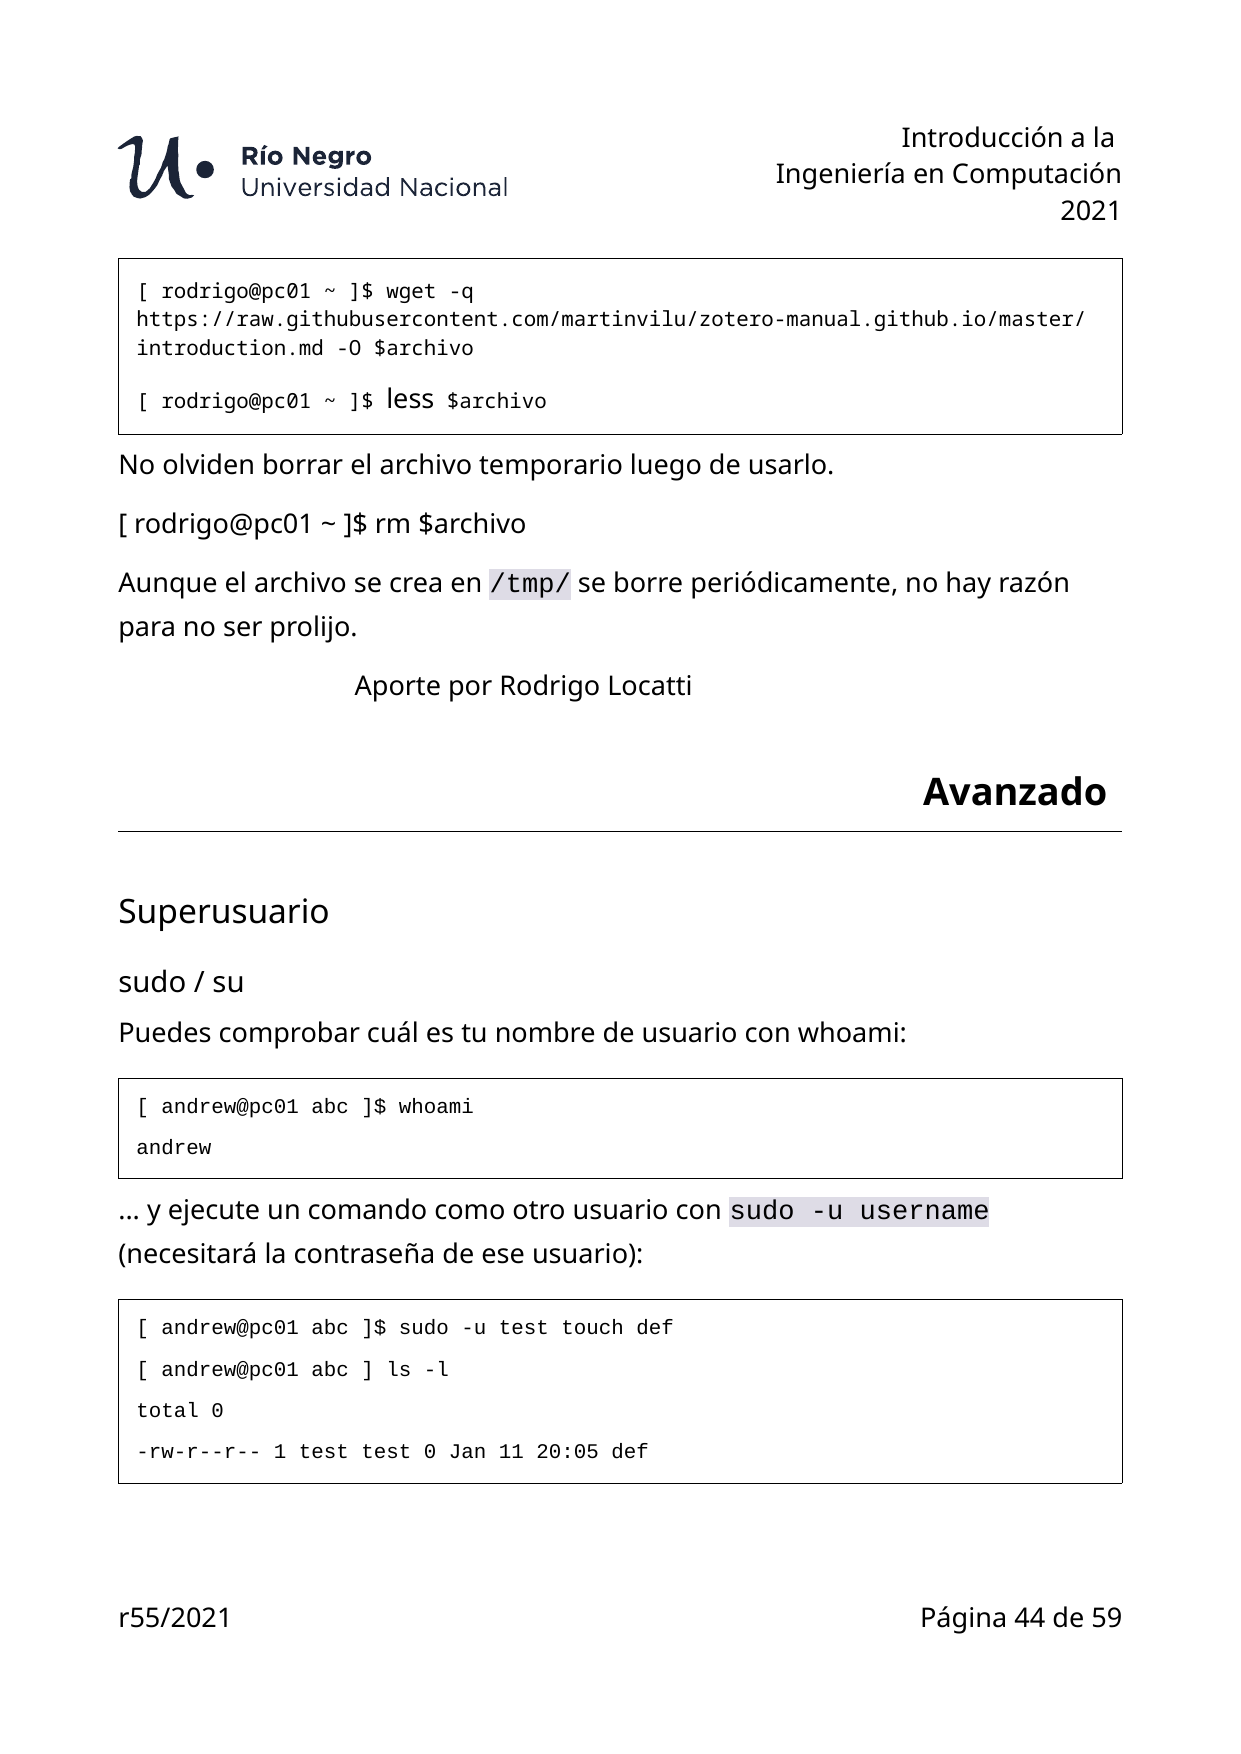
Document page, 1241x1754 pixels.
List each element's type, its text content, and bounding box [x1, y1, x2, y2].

text Aunque el archivo se crea en /tmp/ se borre periódicamente, no hay razón para no ser prolijo. [118, 563, 1122, 644]
text Puedes comprobar cuál es tu nombre de usuario con whoami: [118, 1013, 1122, 1050]
text [ rodrigo@pc01 ~ ]$ less $archivo [119, 361, 1122, 434]
text andrew [119, 1119, 1122, 1178]
text [ andrew@pc01 abc ]$ sudo -u test touch def [119, 1300, 1122, 1341]
text No olviden borrar el archivo temporario luego de usarlo. [118, 446, 1122, 482]
text [ andrew@pc01 abc ] ls -l [119, 1341, 1122, 1382]
text ... y ejecute un comando como otro usuario con sudo -u username (necesitará la contraseña de ese usuario): [118, 1190, 1122, 1272]
subtitle Avanzado [118, 750, 1122, 831]
text Aporte por Rodrigo Locatti [354, 666, 1122, 703]
text total 0 [119, 1382, 1122, 1423]
text [ rodrigo@pc01 ~ ]$ wget -q https://raw.githubusercontent.com/martinvilu/zotero-manual.github.io/master/introduction.md -O $archivo [119, 259, 1122, 361]
text [ rodrigo@pc01 ~ ]$ rm $archivo [118, 504, 1122, 541]
text -rw-r--r-- 1 test test 0 Jan 11 20:05 def [119, 1423, 1122, 1483]
subtitle sudo / su [118, 961, 1122, 1001]
text [ andrew@pc01 abc ]$ whoami [119, 1079, 1122, 1119]
subtitle Superusuario [118, 888, 1122, 934]
